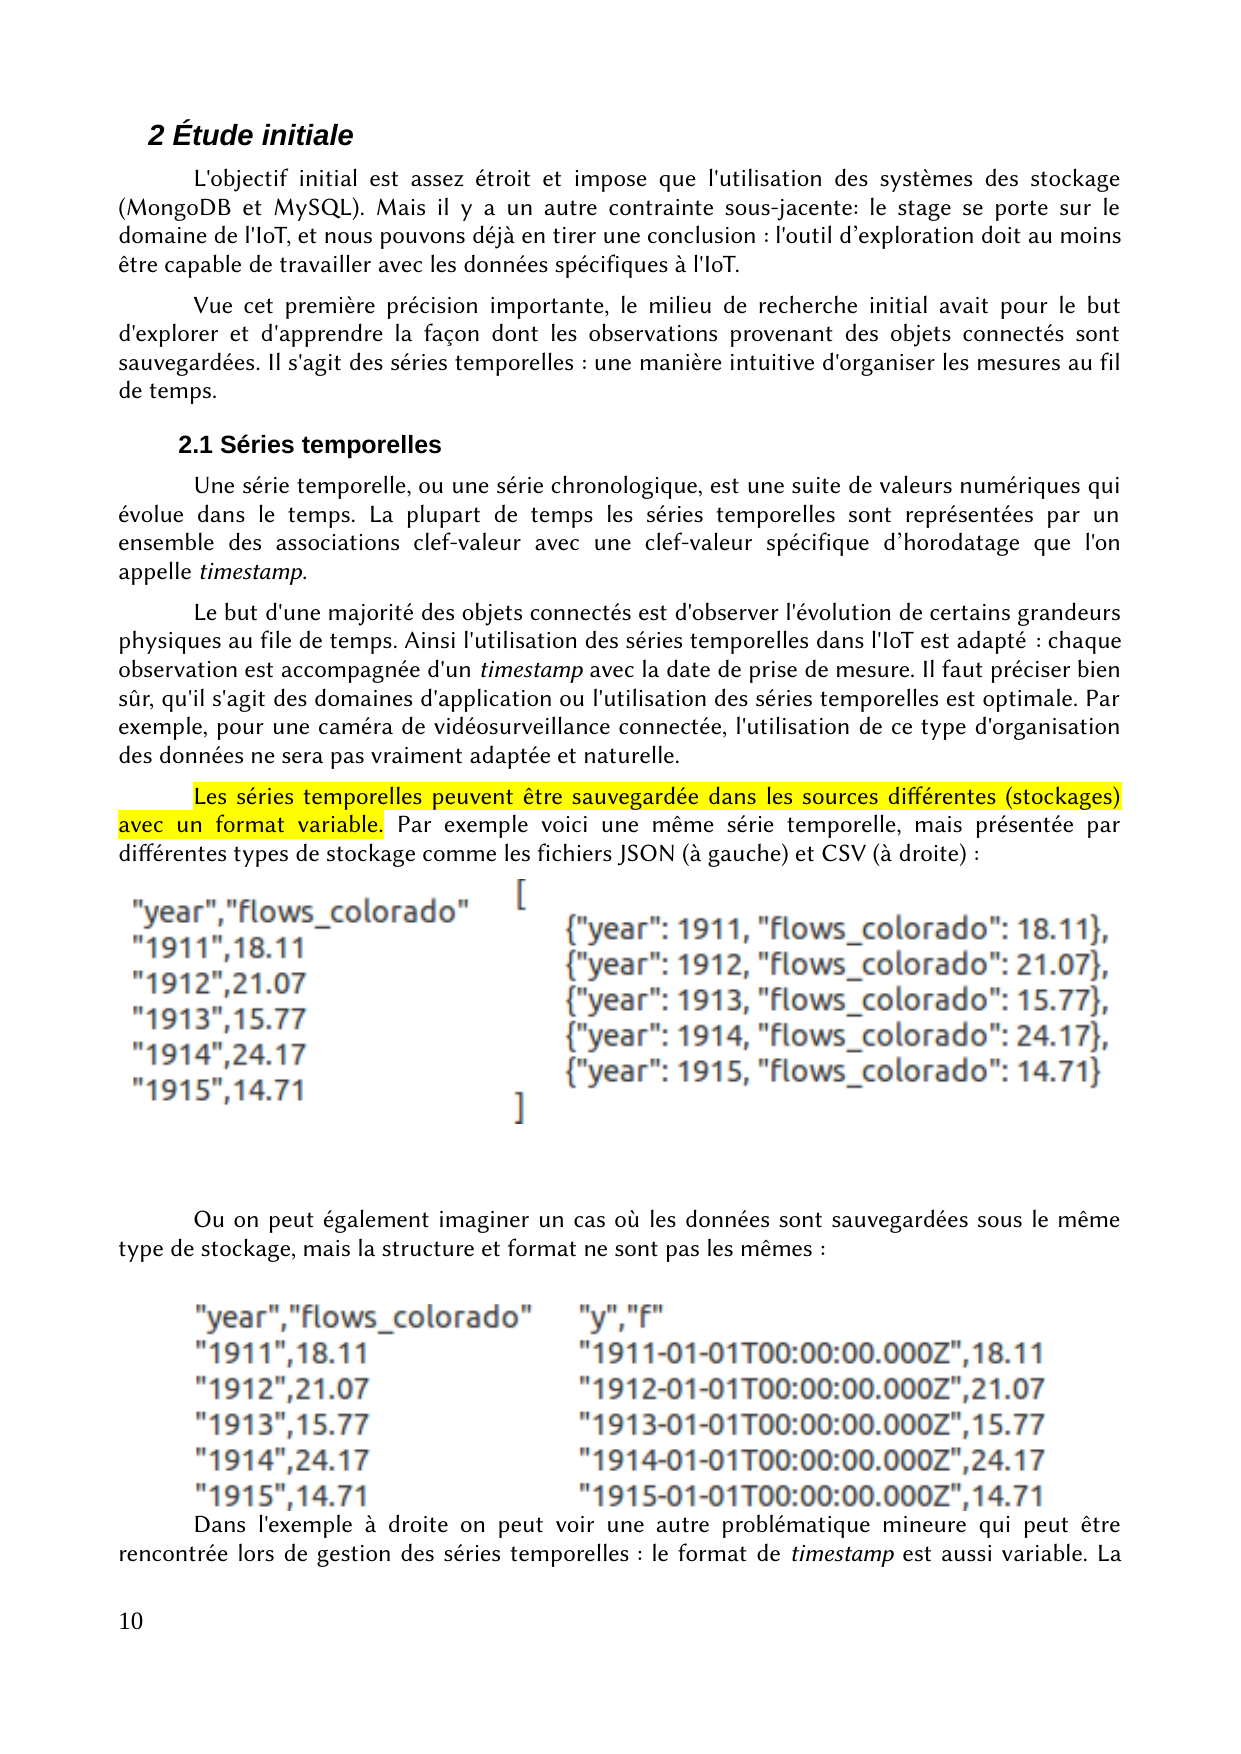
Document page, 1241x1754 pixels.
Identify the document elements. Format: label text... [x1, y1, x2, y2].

text Les séries temporelles peuvent être sauvegardée dans les sources différentes (stockages) avec un format variable. Par exemple voici une même série temporelle, mais présentée par différentes types de stockage comme les fichiers JSON (à gauche) et CSV (à droite) : [118, 782, 1122, 867]
text Dans l'exemple à droite on peut voir une autre problématique mineure qui peut être rencontrée lors de gestion des séries temporelles : le format de timestamp est aussi variable. La [118, 1316, 1122, 1567]
subtitle Étude initiale [118, 118, 1122, 152]
picture [132, 879, 1108, 1124]
text Vue cet première précision importante, le milieu de recherche initial avait pour le but d'explorer et d'apprendre la façon dont les observations provenant des objets connectés sont sauvegardées. Il s'agit des séries temporelles : une manière intuitive d'organiser les mesures au fil de temps. [118, 291, 1122, 405]
text Le but d'une majorité des objets connectés est d'observer l'évolution de certains grandeurs physiques au file de temps. Ainsi l'utilisation des séries temporelles dans l'IoT est adapté : chaque observation est accompagnée d'un timestamp avec la date de prise de mesure. Il faut préciser bien sûr, qu'il s'agit des domaines d'application ou l'utilisation des séries temporelles est optimale. Par exemple, pour une caméra de vidéosurveillance connectée, l'utilisation de ce type d'organisation des données ne sera pas vraiment adaptée et naturelle. [118, 598, 1122, 769]
picture [195, 1304, 1045, 1511]
text L'objectif initial est assez étroit et impose que l'utilisation des systèmes des stockage (MongoDB et MySQL). Mais il y a un autre contrainte sous-jacente: le stage se porte sur le domaine de l'IoT, et nous pouvons déjà en tirer une conclusion : l'outil d’exploration doit au moins être capable de travailler avec les données spécifiques à l'IoT. [118, 164, 1122, 278]
subtitle Séries temporelles [118, 430, 1122, 459]
text Ou on peut également imaginer un cas où les données sont sauvegardées sous le même type de stockage, mais la structure et format ne sont pas les mêmes : [118, 1206, 1122, 1263]
text Une série temporelle, ou une série chronologique, est une suite de valeurs numériques qui évolue dans le temps. La plupart de temps les séries temporelles sont représentées par un ensemble des associations clef-valeur avec une clef-valeur spécifique d’horodatage que l'on appelle timestamp. [118, 471, 1122, 585]
